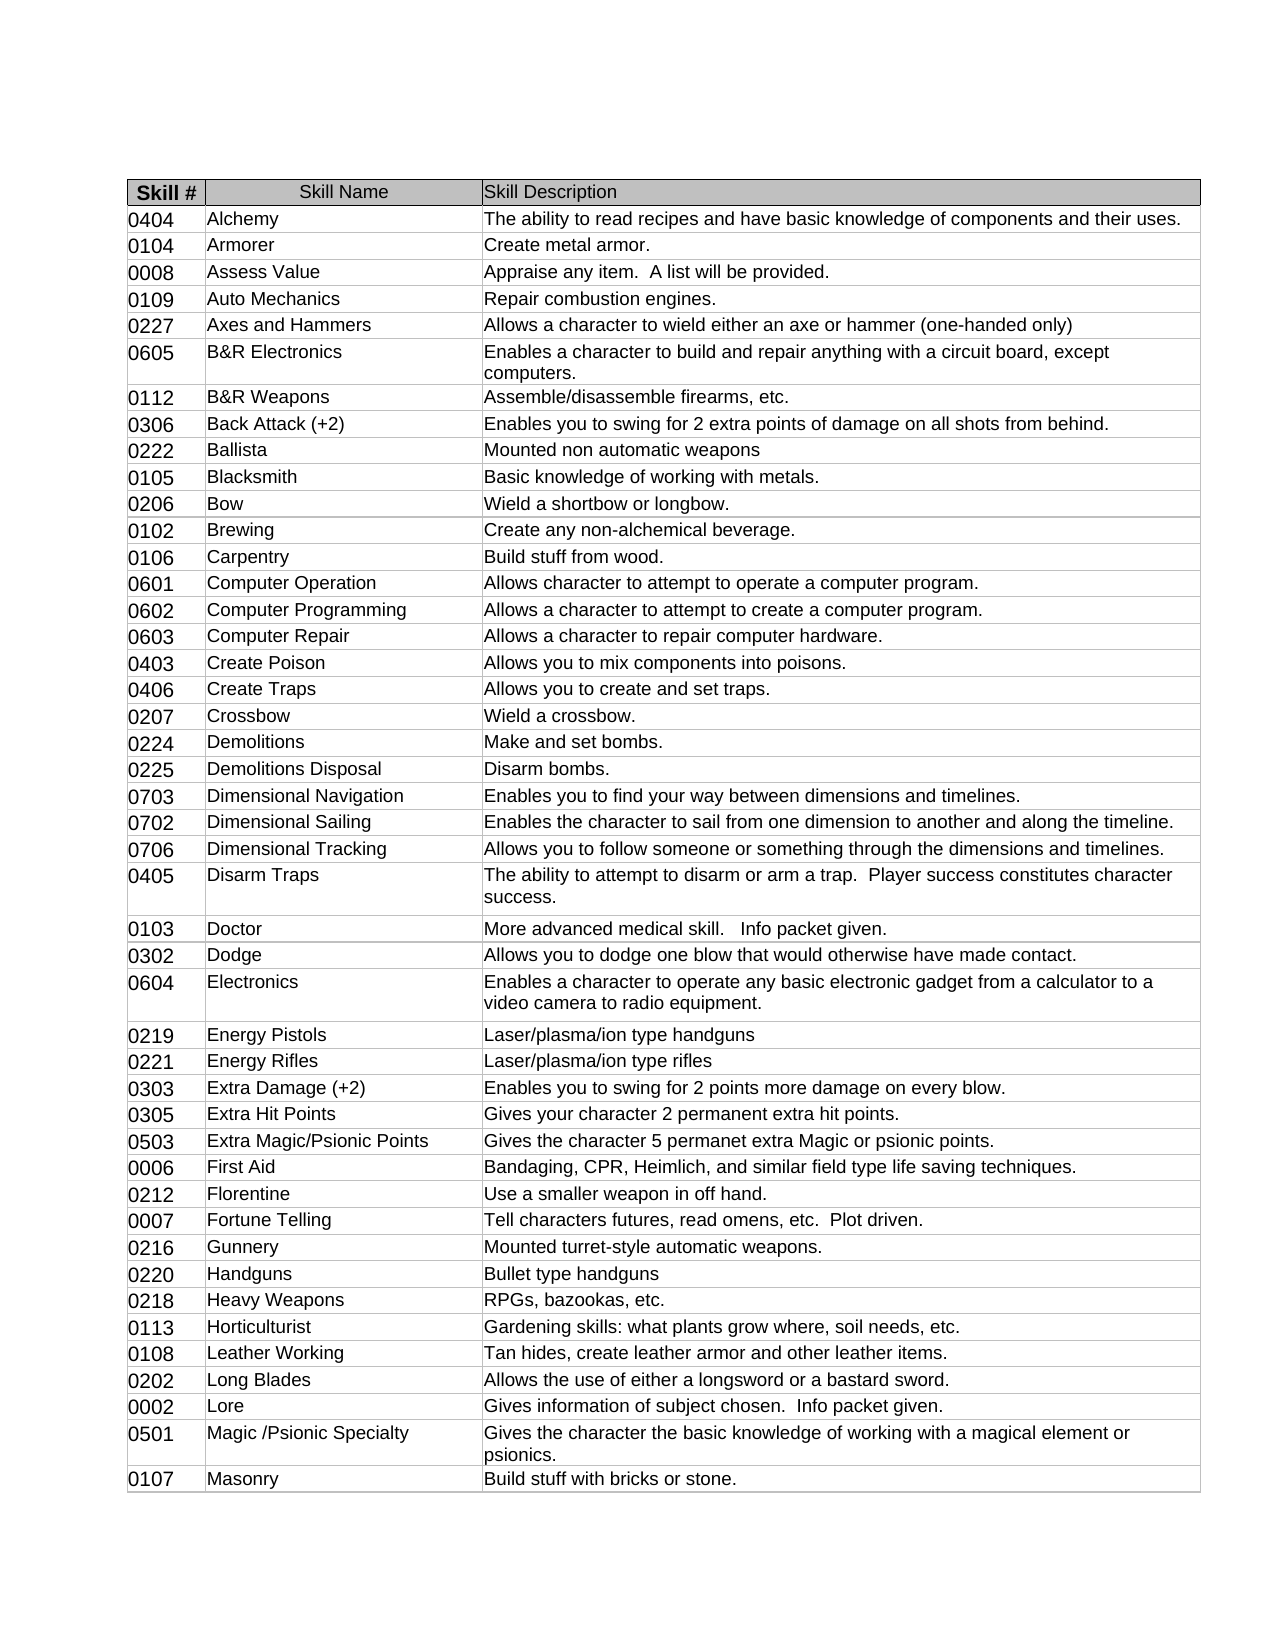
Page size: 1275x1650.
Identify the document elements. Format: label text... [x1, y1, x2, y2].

table_cell Enables a character to operate any basic electronic gadget from a calculator to a video camera to radio equipment. [483, 969, 1200, 1021]
table_cell Energy Pistols [206, 1022, 482, 1048]
table_cell Gunnery [206, 1235, 482, 1260]
table_cell 0221 [128, 1049, 205, 1074]
table_cell 0501 [128, 1420, 205, 1465]
table_cell 0227 [128, 313, 205, 338]
table_cell Assess Value [206, 260, 482, 285]
table_cell 0302 [128, 943, 205, 968]
table_cell Mounted turret-style automatic weapons. [483, 1235, 1200, 1260]
table_cell Energy Rifles [206, 1049, 482, 1074]
table_cell Leather Working [206, 1341, 482, 1366]
table_cell Allows a character to wield either an axe or hammer (one-handed only) [483, 313, 1200, 338]
table_cell Enables you to swing for 2 extra points of damage on all shots from behind. [483, 411, 1200, 437]
table_cell 0220 [128, 1261, 205, 1287]
table_cell Mounted non automatic weapons [483, 438, 1200, 463]
table_cell 0405 [128, 863, 205, 915]
table_cell 0008 [128, 260, 205, 285]
table_cell Gardening skills: what plants grow where, soil needs, etc. [483, 1314, 1200, 1340]
table_cell Assemble/disassemble firearms, etc. [483, 385, 1200, 410]
table_cell Dimensional Navigation [206, 783, 482, 809]
table_cell 0113 [128, 1314, 205, 1340]
table_cell 0303 [128, 1075, 205, 1101]
table_cell Computer Programming [206, 597, 482, 623]
table_cell 0406 [128, 677, 205, 702]
table_cell Laser/plasma/ion type rifles [483, 1049, 1200, 1074]
table_cell 0107 [128, 1466, 205, 1491]
table_cell 0207 [128, 704, 205, 729]
table_cell Bandaging, CPR, Heimlich, and similar field type life saving techniques. [483, 1155, 1200, 1180]
table_cell B&R Weapons [206, 385, 482, 410]
table_cell Extra Hit Points [206, 1102, 482, 1127]
table_cell 0225 [128, 757, 205, 782]
table_cell Dimensional Sailing [206, 810, 482, 835]
table_cell Enables you to swing for 2 points more damage on every blow. [483, 1075, 1200, 1101]
table_cell 0007 [128, 1208, 205, 1233]
table_cell Brewing [206, 518, 482, 543]
table_cell 0604 [128, 969, 205, 1021]
table_cell Alchemy [206, 206, 482, 232]
table_cell Electronics [206, 969, 482, 1021]
table_cell 0218 [128, 1288, 205, 1313]
table_cell Allows you to follow someone or something through the dimensions and timelines. [483, 836, 1200, 862]
table_cell Allows you to dodge one blow that would otherwise have made contact. [483, 943, 1200, 968]
table_cell Wield a crossbow. [483, 704, 1200, 729]
table_cell Create any non-alchemical beverage. [483, 518, 1200, 543]
table_cell Laser/plasma/ion type handguns [483, 1022, 1200, 1048]
table_cell Allows character to attempt to operate a computer program. [483, 571, 1200, 596]
table_cell Allows a character to attempt to create a computer program. [483, 597, 1200, 623]
table_cell 0106 [128, 544, 205, 569]
table_cell Blacksmith [206, 464, 482, 490]
table_cell 0603 [128, 624, 205, 649]
table_header Skill # [128, 180, 205, 205]
table_cell 0224 [128, 730, 205, 756]
table_cell 0109 [128, 286, 205, 312]
table_cell Gives information of subject chosen. Info packet given. [483, 1394, 1200, 1419]
table_cell Tell characters futures, read omens, etc. Plot driven. [483, 1208, 1200, 1233]
table_cell Handguns [206, 1261, 482, 1287]
table_header Skill Name [206, 180, 482, 205]
table_cell Crossbow [206, 704, 482, 729]
table_cell Allows you to mix components into poisons. [483, 650, 1200, 676]
table_cell 0002 [128, 1394, 205, 1419]
table_cell Magic /Psionic Specialty [206, 1420, 482, 1465]
table_cell Bullet type handguns [483, 1261, 1200, 1287]
table_cell 0206 [128, 491, 205, 516]
table_cell Build stuff from wood. [483, 544, 1200, 569]
table_cell Armorer [206, 233, 482, 258]
table_cell Enables a character to build and repair anything with a circuit board, except computers. [483, 339, 1200, 384]
table_cell Disarm Traps [206, 863, 482, 915]
table_cell 0306 [128, 411, 205, 437]
table_cell 0703 [128, 783, 205, 809]
table_cell The ability to attempt to disarm or arm a trap. Player success constitutes character success. [483, 863, 1200, 915]
table_cell The ability to read recipes and have basic knowledge of components and their uses. [483, 206, 1200, 232]
table_cell Create Traps [206, 677, 482, 702]
table_cell Computer Repair [206, 624, 482, 649]
table_cell Long Blades [206, 1367, 482, 1393]
table_cell Create Poison [206, 650, 482, 676]
table_cell Bow [206, 491, 482, 516]
table_cell 0605 [128, 339, 205, 384]
table_cell Allows you to create and set traps. [483, 677, 1200, 702]
table_cell 0216 [128, 1235, 205, 1260]
table_cell 0503 [128, 1129, 205, 1154]
table_cell Build stuff with bricks or stone. [483, 1466, 1200, 1491]
table_cell 0305 [128, 1102, 205, 1127]
table_cell Gives the character the basic knowledge of working with a magical element or psionics. [483, 1420, 1200, 1465]
table_cell Create metal armor. [483, 233, 1200, 258]
table_cell 0104 [128, 233, 205, 258]
table_cell 0706 [128, 836, 205, 862]
table_cell Florentine [206, 1181, 482, 1207]
table_cell More advanced medical skill. Info packet given. [483, 916, 1200, 941]
table_cell Allows the use of either a longsword or a bastard sword. [483, 1367, 1200, 1393]
table_cell Wield a shortbow or longbow. [483, 491, 1200, 516]
table_cell 0702 [128, 810, 205, 835]
table_cell Lore [206, 1394, 482, 1419]
table_cell Ballista [206, 438, 482, 463]
table_cell Dodge [206, 943, 482, 968]
table_cell 0112 [128, 385, 205, 410]
table_cell 0219 [128, 1022, 205, 1048]
table_cell Auto Mechanics [206, 286, 482, 312]
table_cell Make and set bombs. [483, 730, 1200, 756]
table_cell 0006 [128, 1155, 205, 1180]
table_cell Basic knowledge of working with metals. [483, 464, 1200, 490]
table_cell Doctor [206, 916, 482, 941]
table_cell 0404 [128, 206, 205, 232]
table_cell 0222 [128, 438, 205, 463]
table_cell Repair combustion engines. [483, 286, 1200, 312]
table_cell 0202 [128, 1367, 205, 1393]
table_cell RPGs, bazookas, etc. [483, 1288, 1200, 1313]
table_header Skill Description [483, 180, 1200, 205]
table_cell Enables you to find your way between dimensions and timelines. [483, 783, 1200, 809]
table_cell B&R Electronics [206, 339, 482, 384]
table_cell 0602 [128, 597, 205, 623]
table_cell 0601 [128, 571, 205, 596]
table_cell 0212 [128, 1181, 205, 1207]
table_cell Horticulturist [206, 1314, 482, 1340]
table_cell Demolitions [206, 730, 482, 756]
table_cell Extra Magic/Psionic Points [206, 1129, 482, 1154]
table_cell Gives your character 2 permanent extra hit points. [483, 1102, 1200, 1127]
table_cell Back Attack (+2) [206, 411, 482, 437]
table_cell 0103 [128, 916, 205, 941]
table_cell Gives the character 5 permanet extra Magic or psionic points. [483, 1129, 1200, 1154]
table_cell 0403 [128, 650, 205, 676]
table_cell Masonry [206, 1466, 482, 1491]
table_cell 0102 [128, 518, 205, 543]
table_cell Enables the character to sail from one dimension to another and along the timeline. [483, 810, 1200, 835]
table_cell First Aid [206, 1155, 482, 1180]
table_cell 0105 [128, 464, 205, 490]
table_cell Disarm bombs. [483, 757, 1200, 782]
table_cell 0108 [128, 1341, 205, 1366]
table_cell Allows a character to repair computer hardware. [483, 624, 1200, 649]
table_cell Axes and Hammers [206, 313, 482, 338]
table_cell Appraise any item. A list will be provided. [483, 260, 1200, 285]
table_cell Carpentry [206, 544, 482, 569]
table_cell Use a smaller weapon in off hand. [483, 1181, 1200, 1207]
table_cell Heavy Weapons [206, 1288, 482, 1313]
table_cell Dimensional Tracking [206, 836, 482, 862]
table_cell Fortune Telling [206, 1208, 482, 1233]
table_cell Demolitions Disposal [206, 757, 482, 782]
table_cell Extra Damage (+2) [206, 1075, 482, 1101]
table_cell Tan hides, create leather armor and other leather items. [483, 1341, 1200, 1366]
table_cell Computer Operation [206, 571, 482, 596]
